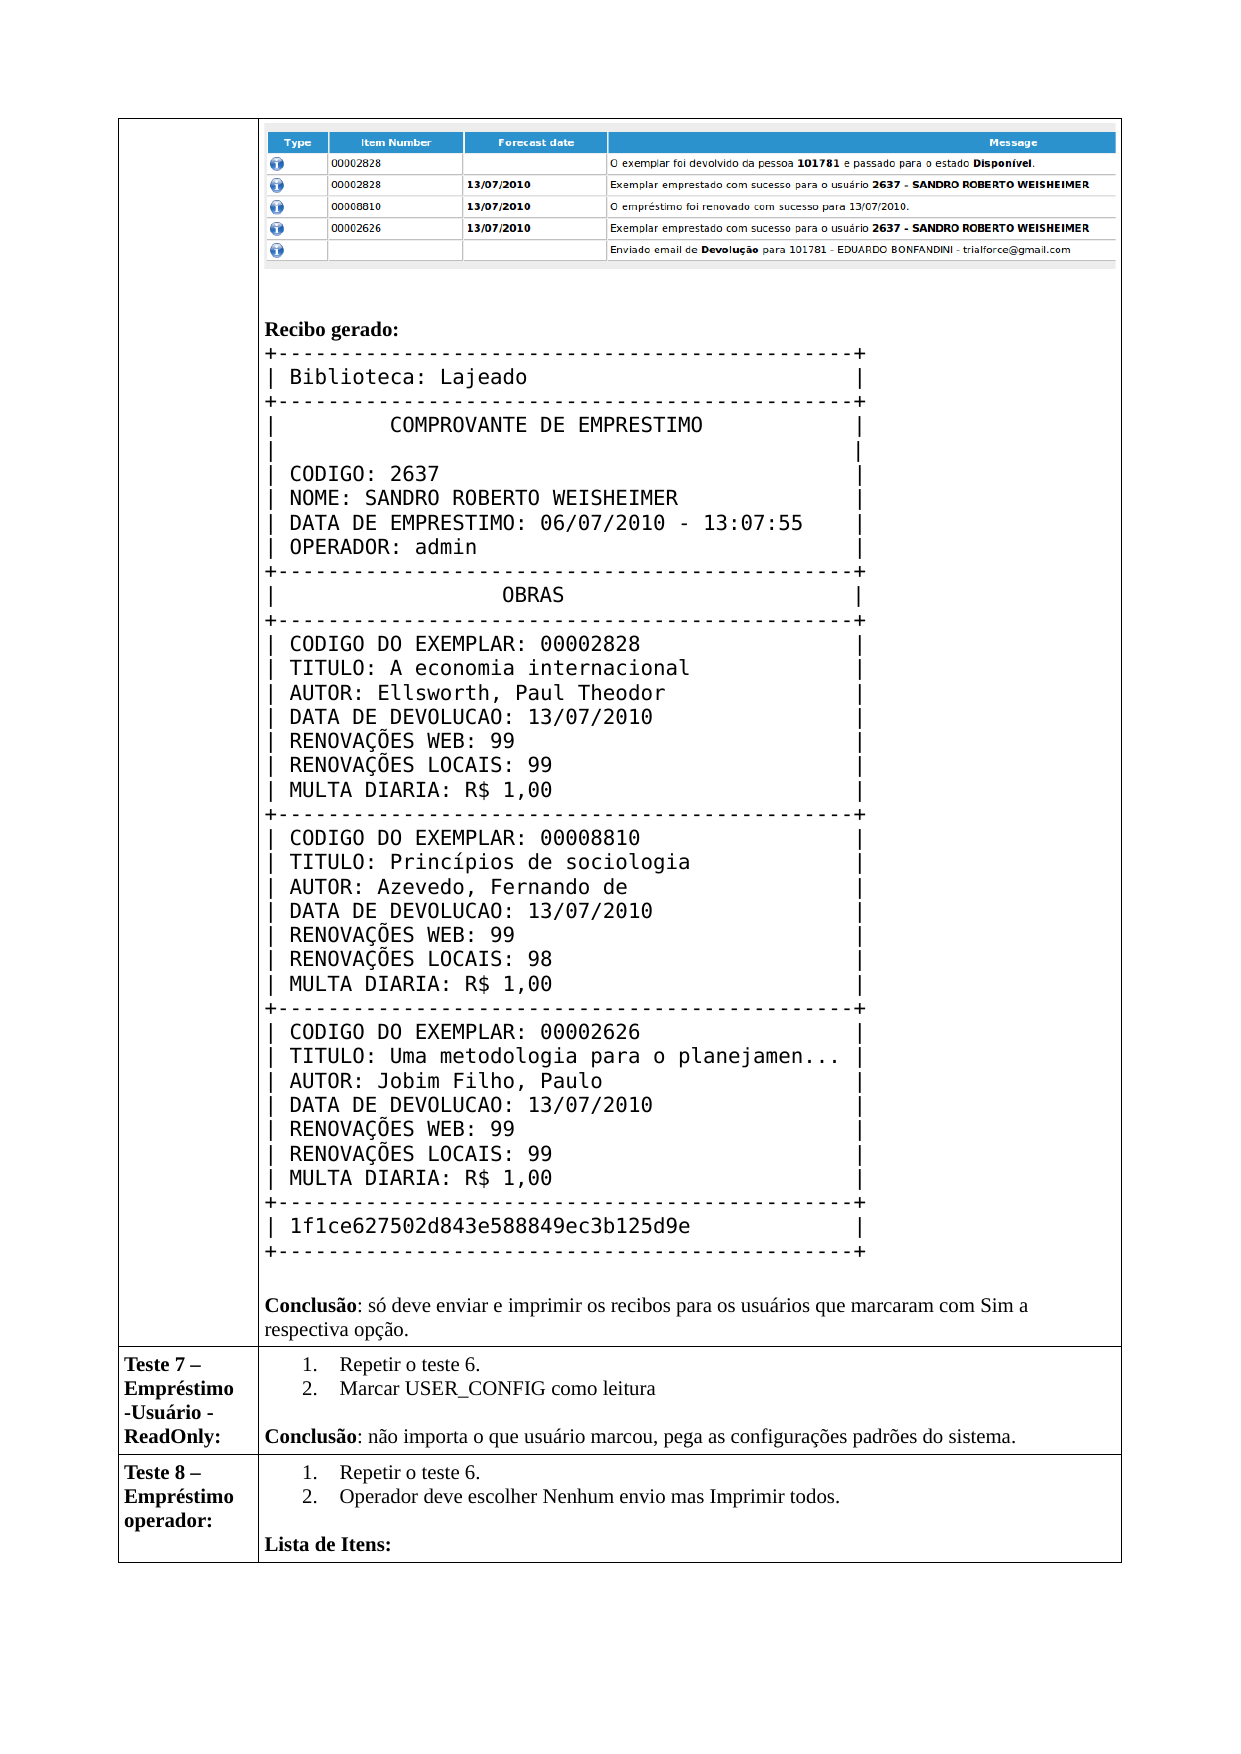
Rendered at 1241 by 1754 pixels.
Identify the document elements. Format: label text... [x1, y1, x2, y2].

table_cell [119, 119, 258, 1346]
picture [264, 123, 1116, 269]
table_cell Teste 8 – Empréstimo operador: [119, 1455, 258, 1562]
table_cell Teste 7 – Empréstimo -Usuário -ReadOnly: [119, 1347, 258, 1454]
table_cell Repetir o teste 6. Operador deve escolher Nenhum envio mas Imprimir todos. Lista de Itens: [259, 1455, 1121, 1562]
table_cell Recibo gerado: +----------------------------------------------+ | Biblioteca: Lajeado | +----------------------------------------------+ | COMPROVANTE DE EMPRESTIMO | | | | CODIGO: 2637 | | NOME: SANDRO ROBERTO WEISHEIMER | | DATA DE EMPRESTIMO: 06/07/2010 - 13:07:55 | | OPERADOR: admin | +----------------------------------------------+ | OBRAS | +----------------------------------------------+ | CODIGO DO EXEMPLAR: 00002828 | | TITULO: A economia internacional | | AUTOR: Ellsworth, Paul Theodor | | DATA DE DEVOLUCAO: 13/07/2010 | | RENOVAÇÕES WEB: 99 | | RENOVAÇÕES LOCAIS: 99 | | MULTA DIARIA: R$ 1,00 | +----------------------------------------------+ | CODIGO DO EXEMPLAR: 00008810 | | TITULO: Princípios de sociologia | | AUTOR: Azevedo, Fernando de | | DATA DE DEVOLUCAO: 13/07/2010 | | RENOVAÇÕES WEB: 99 | | RENOVAÇÕES LOCAIS: 98 | | MULTA DIARIA: R$ 1,00 | +----------------------------------------------+ | CODIGO DO EXEMPLAR: 00002626 | | TITULO: Uma metodologia para o planejamen... | | AUTOR: Jobim Filho, Paulo | | DATA DE DEVOLUCAO: 13/07/2010 | | RENOVAÇÕES WEB: 99 | | RENOVAÇÕES LOCAIS: 99 | | MULTA DIARIA: R$ 1,00 | +----------------------------------------------+ | 1f1ce627502d843e588849ec3b125d9e | +----------------------------------------------+ Conclusão: só deve enviar e imprimir os recibos para os usuários que marcaram com Sim a respectiva opção. [259, 119, 1121, 1346]
table_cell Repetir o teste 6. Marcar USER_CONFIG como leitura Conclusão: não importa o que usuário marcou, pega as configurações padrões do sistema. [259, 1347, 1121, 1454]
